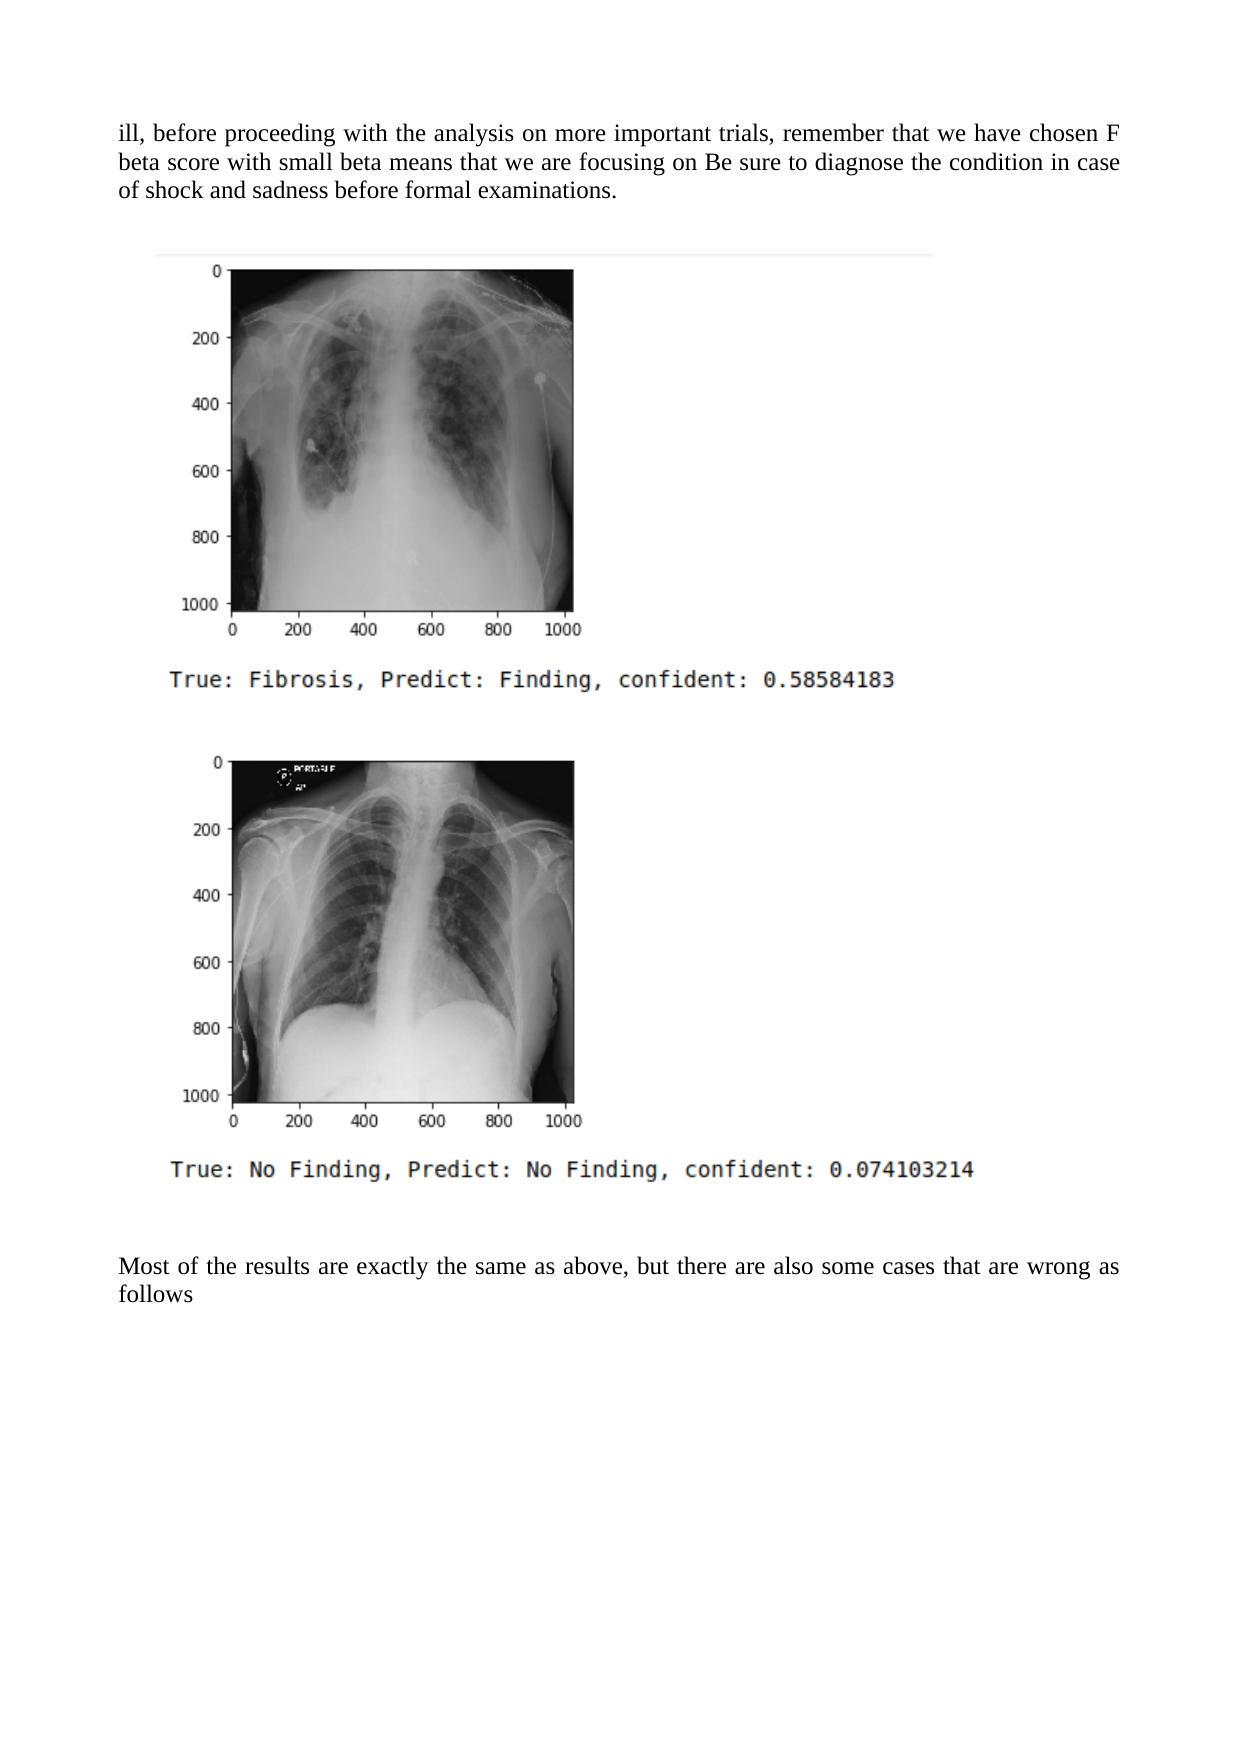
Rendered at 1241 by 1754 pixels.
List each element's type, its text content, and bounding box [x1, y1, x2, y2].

list ill, before proceeding with the analysis on more important trials, remember that we have chosen F beta score with small beta means that we are focusing on Be sure to diagnose the condition in case of shock and sadness before formal examinations. [118, 118, 1122, 204]
picture [168, 736, 1072, 1204]
text Most of the results are exactly the same as above, but there are also some cases that are wrong as follows [118, 1251, 1122, 1308]
picture [156, 254, 933, 711]
